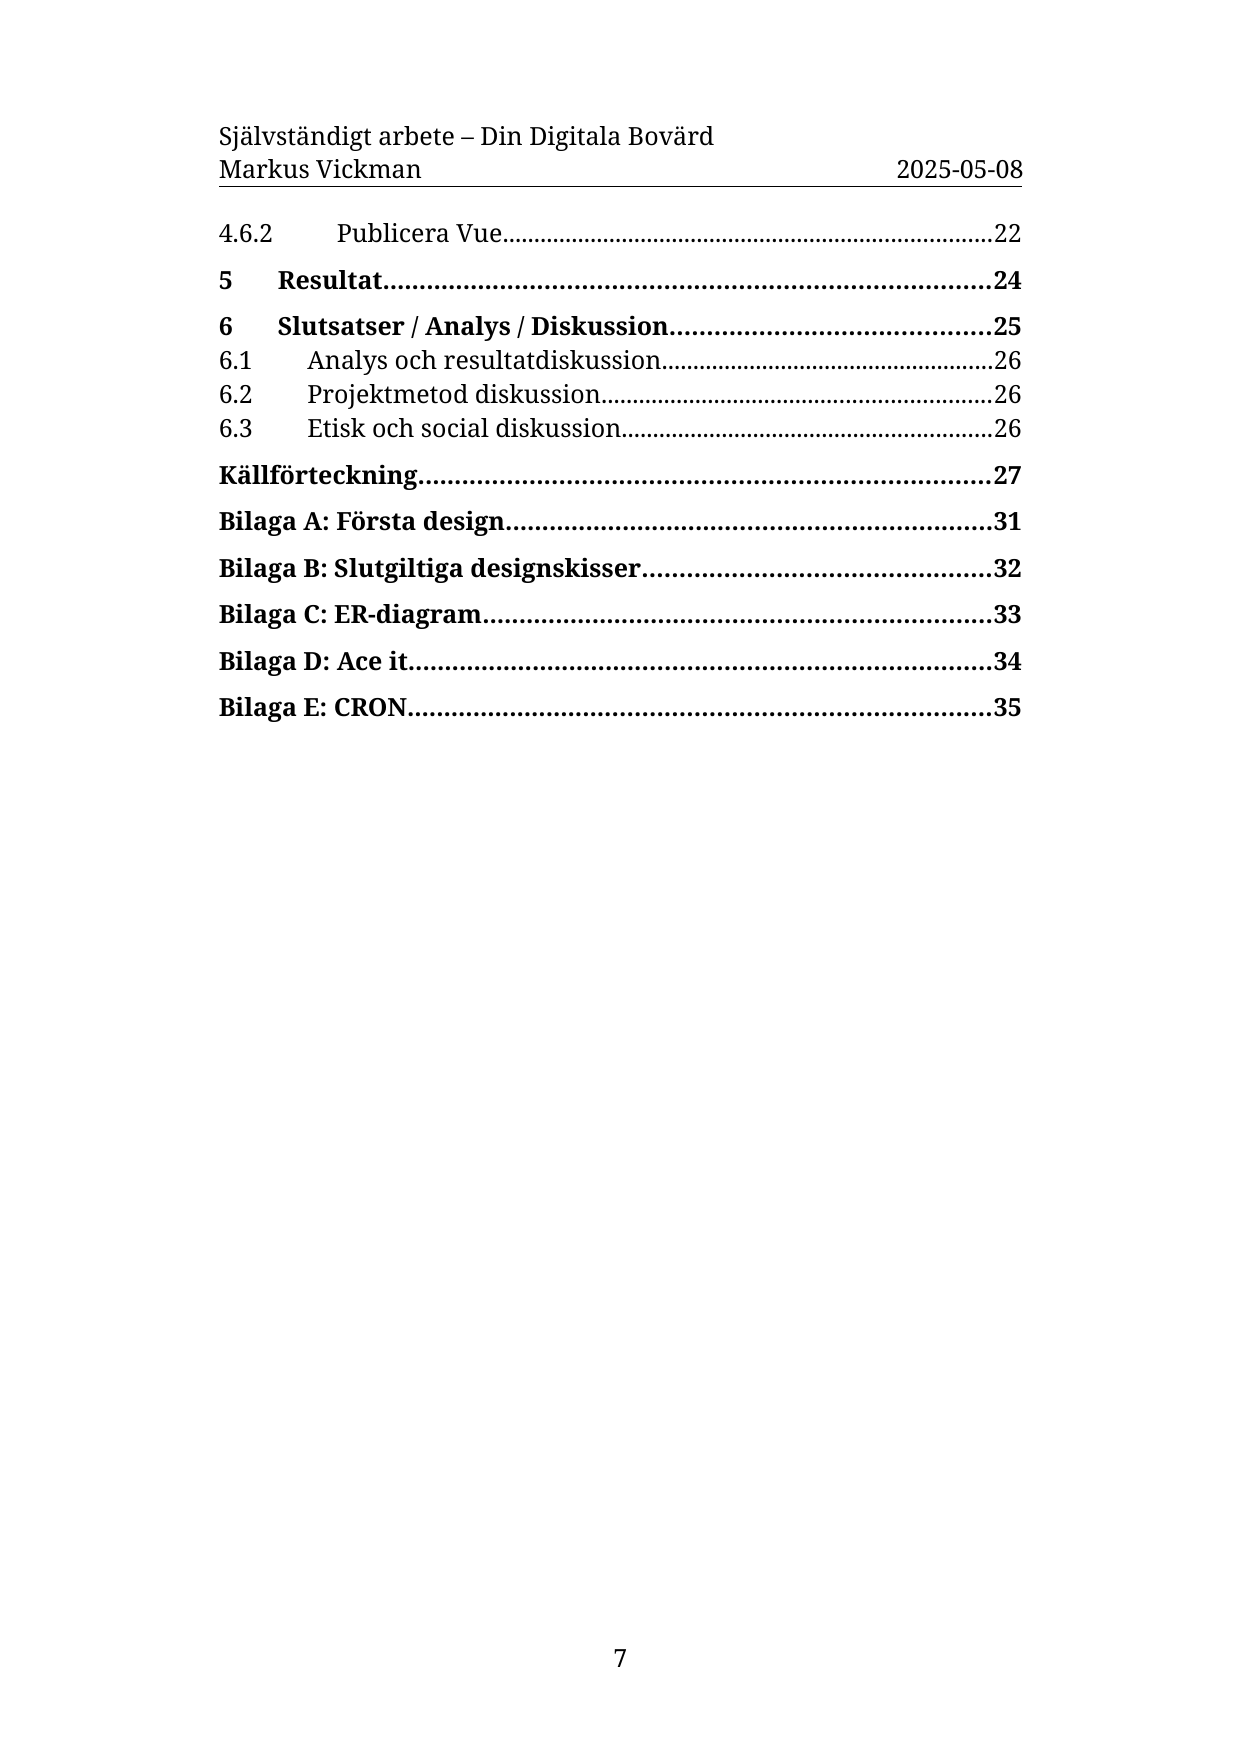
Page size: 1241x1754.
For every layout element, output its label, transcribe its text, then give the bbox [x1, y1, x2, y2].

text 6 Slutsatser / Analys / Diskussion 25 [218, 309, 1022, 343]
text 5 Resultat 24 [218, 262, 1022, 296]
text 6.2 Projektmetod diskussion 26 [218, 377, 1022, 411]
text 6.3 Etisk och social diskussion 26 [218, 411, 1022, 445]
text Bilaga E: CRON 35 [218, 690, 1022, 724]
text Bilaga D: Ace it 34 [218, 643, 1022, 677]
text Bilaga B: Slutgiltiga designskisser 32 [218, 550, 1022, 584]
text Bilaga A: Första design 31 [218, 504, 1022, 538]
text Källförteckning 27 [218, 457, 1022, 492]
text 6.1 Analys och resultatdiskussion 26 [218, 343, 1022, 377]
text 4.6.2 Publicera Vue 22 [218, 216, 1022, 250]
text Bilaga C: ER-diagram 33 [218, 597, 1022, 631]
